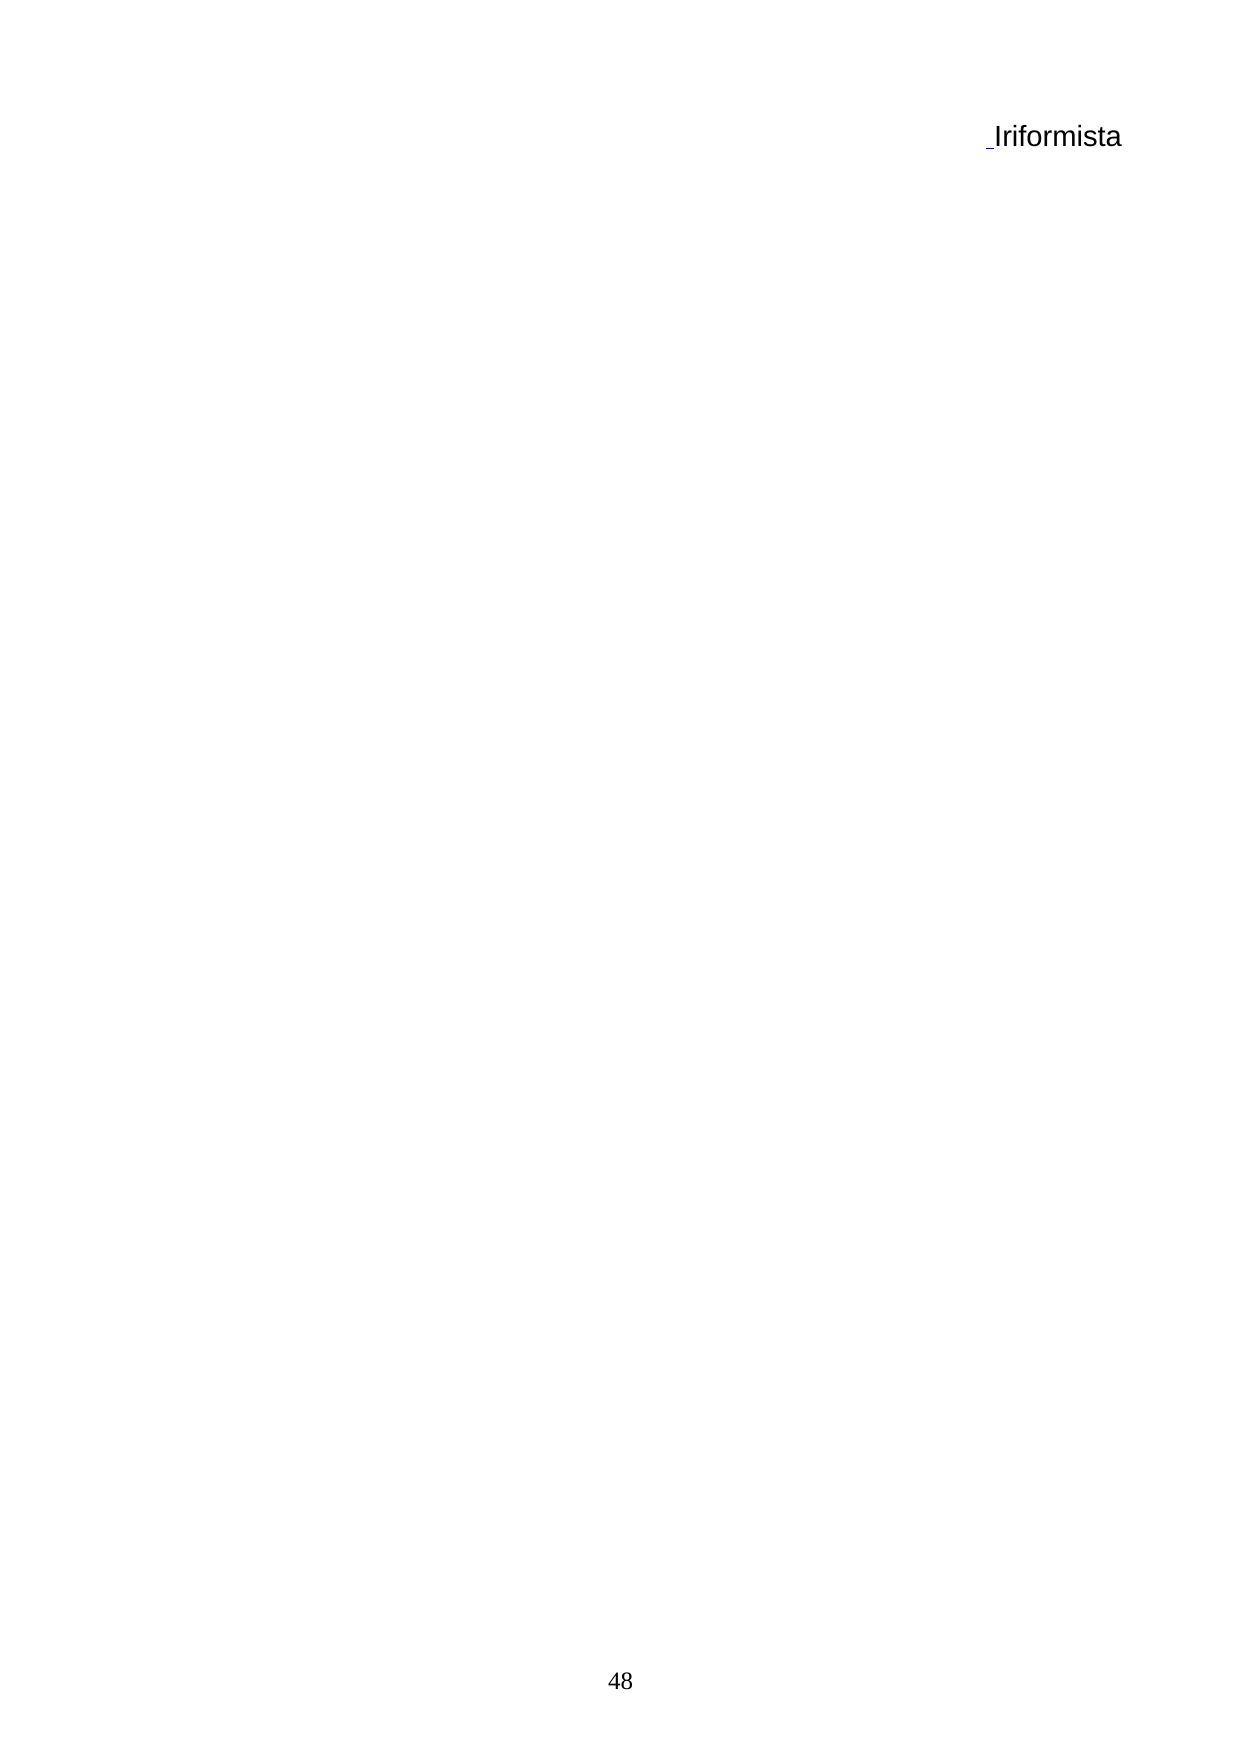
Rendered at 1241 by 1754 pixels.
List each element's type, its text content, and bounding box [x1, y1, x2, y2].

text Iriformista [118, 118, 1122, 1636]
